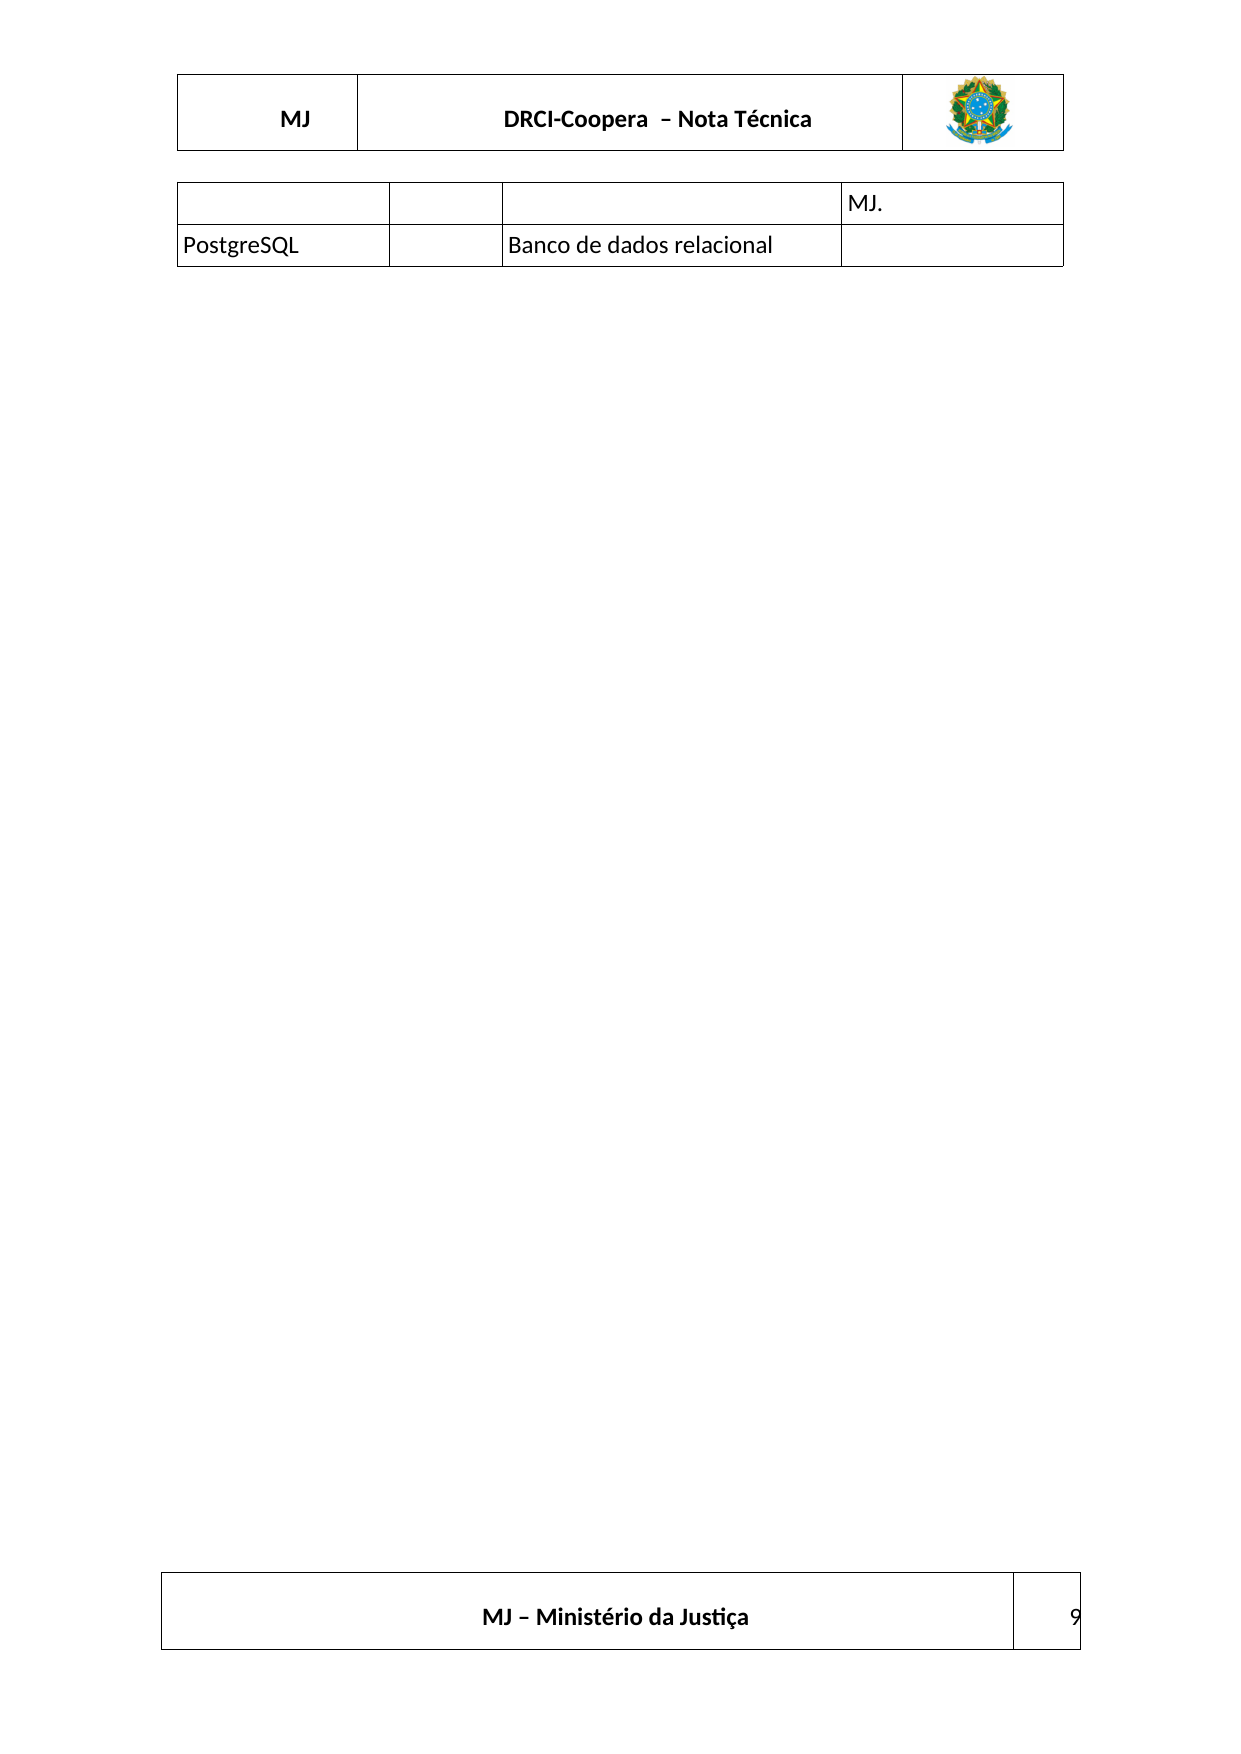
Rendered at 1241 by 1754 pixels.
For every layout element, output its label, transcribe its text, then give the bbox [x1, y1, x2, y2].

table_cell MJ. [842, 183, 1063, 224]
table_cell [842, 225, 1063, 266]
table_cell [390, 183, 502, 224]
table_cell PostgreSQL [178, 225, 389, 266]
picture [944, 75, 1020, 149]
table_cell [503, 183, 841, 224]
table_cell [178, 183, 389, 224]
table_cell Banco de dados relacional [503, 225, 841, 266]
table_cell [390, 225, 502, 266]
